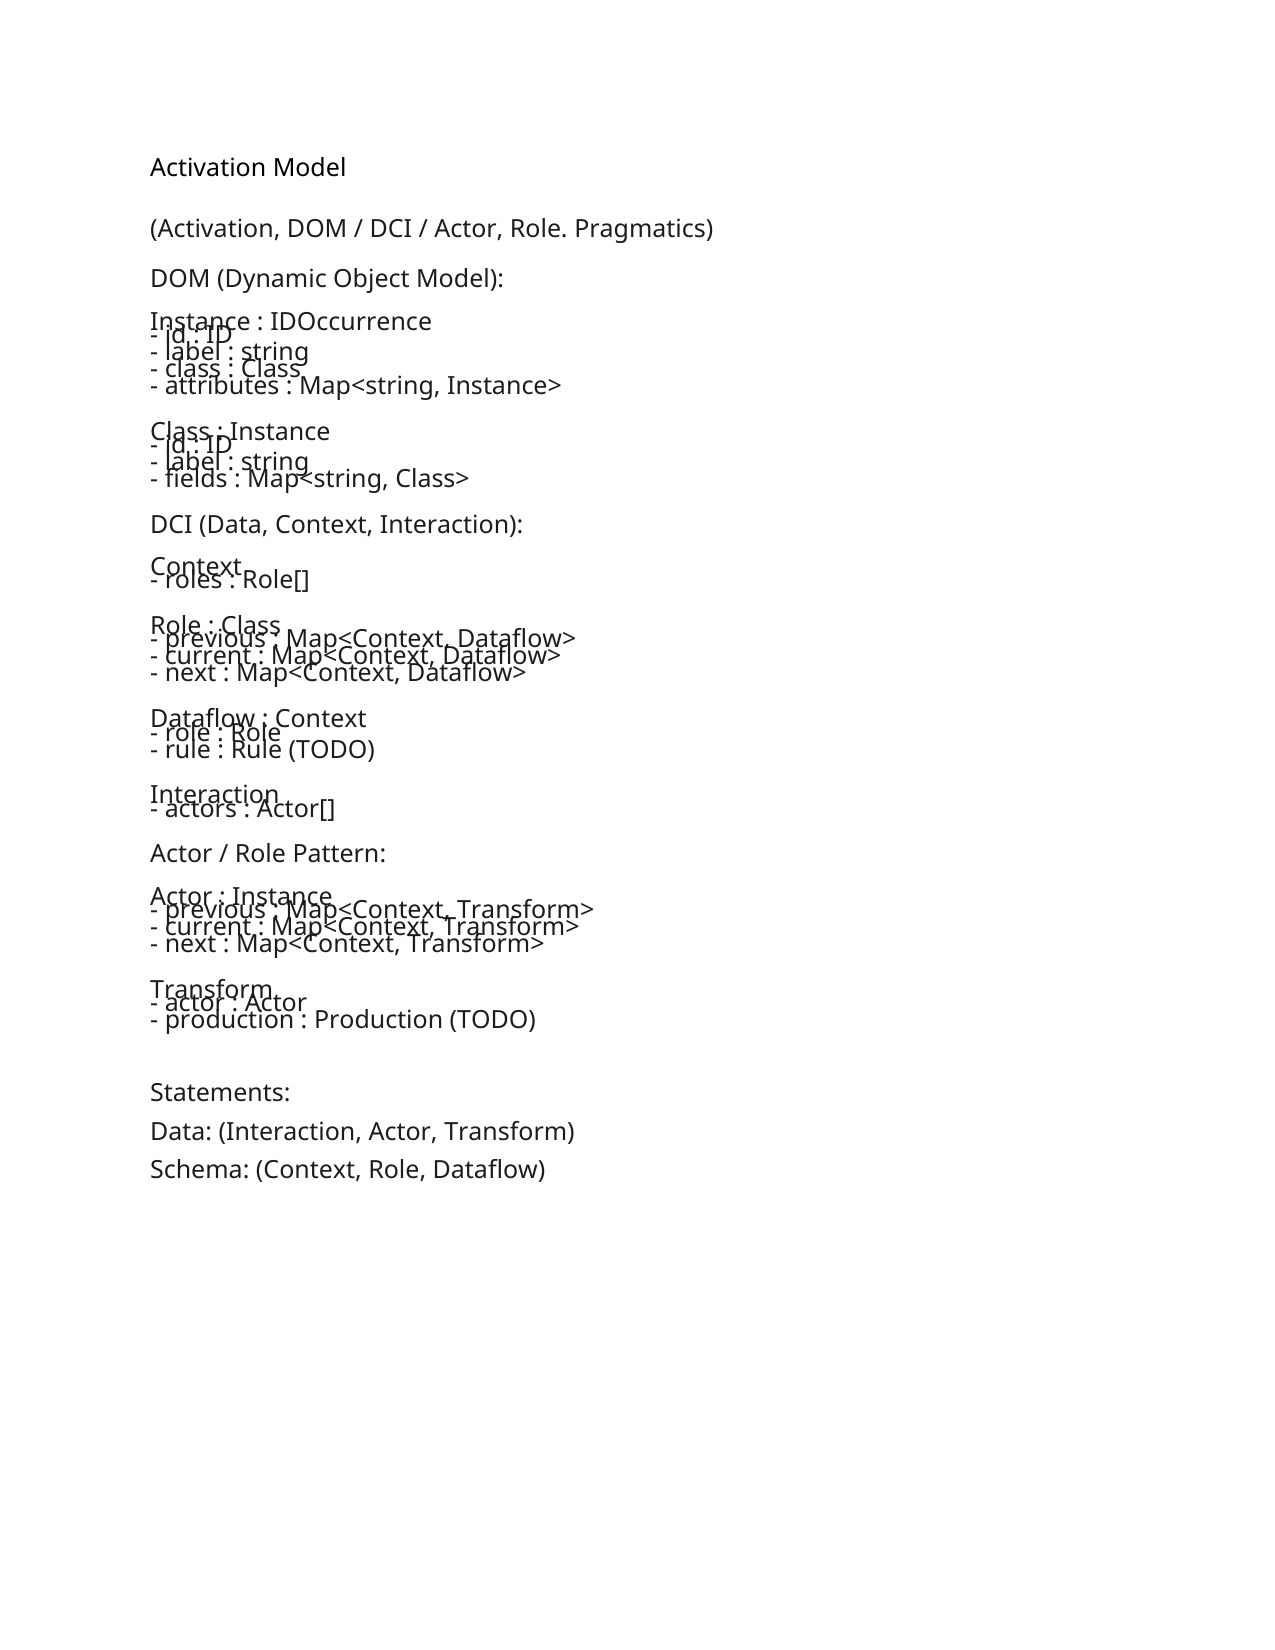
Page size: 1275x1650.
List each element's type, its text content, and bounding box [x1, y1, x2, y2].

text Dataflow : Context - role : Role - rule : Rule (TODO) [150, 714, 1125, 765]
text DCI (Data, Context, Interaction): [512, 520, 1125, 537]
text DOM (Dynamic Object Model): [492, 274, 1125, 291]
text Actor : Instance - previous : Map<Context, Transform> - current : Map<Context, Transform> - next : Map<Context, Transform> [150, 891, 1125, 959]
text DOM (Dynamic Object Model): [150, 274, 221, 291]
text Class : Instance - id : ID - label : string - fields : Map<string, Class> [150, 427, 1125, 495]
text DOM (Dynamic Object Model): [372, 274, 493, 291]
text Interaction - actors : Actor[] [150, 790, 1125, 824]
text Context - roles : Role[] [150, 562, 1125, 596]
text DCI (Data, Context, Interaction): [150, 520, 203, 537]
subtitle Statements: Data: (Interaction, Actor, Transform) Schema: (Context, Role, Dataflow) [150, 1074, 1125, 1186]
text DOM (Dynamic Object Model): [248, 274, 370, 291]
subtitle (Activation, DOM / DCI / Actor, Role. Pragmatics) [150, 211, 1125, 245]
text Transform - actor : Actor - production : Production (TODO) [150, 984, 1125, 1036]
subtitle Activation Model [150, 150, 1125, 184]
text Instance : IDOccurrence - id : ID - label : string - class : Class - attributes : Map<string, Instance> [150, 316, 1125, 402]
text Actor / Role Pattern: [150, 849, 1125, 866]
text Role : Class - previous : Map<Context, Dataflow> - current : Map<Context, Dataflow> - next : Map<Context, Dataflow> [150, 621, 1125, 689]
text DCI (Data, Context, Interaction): [202, 520, 513, 537]
